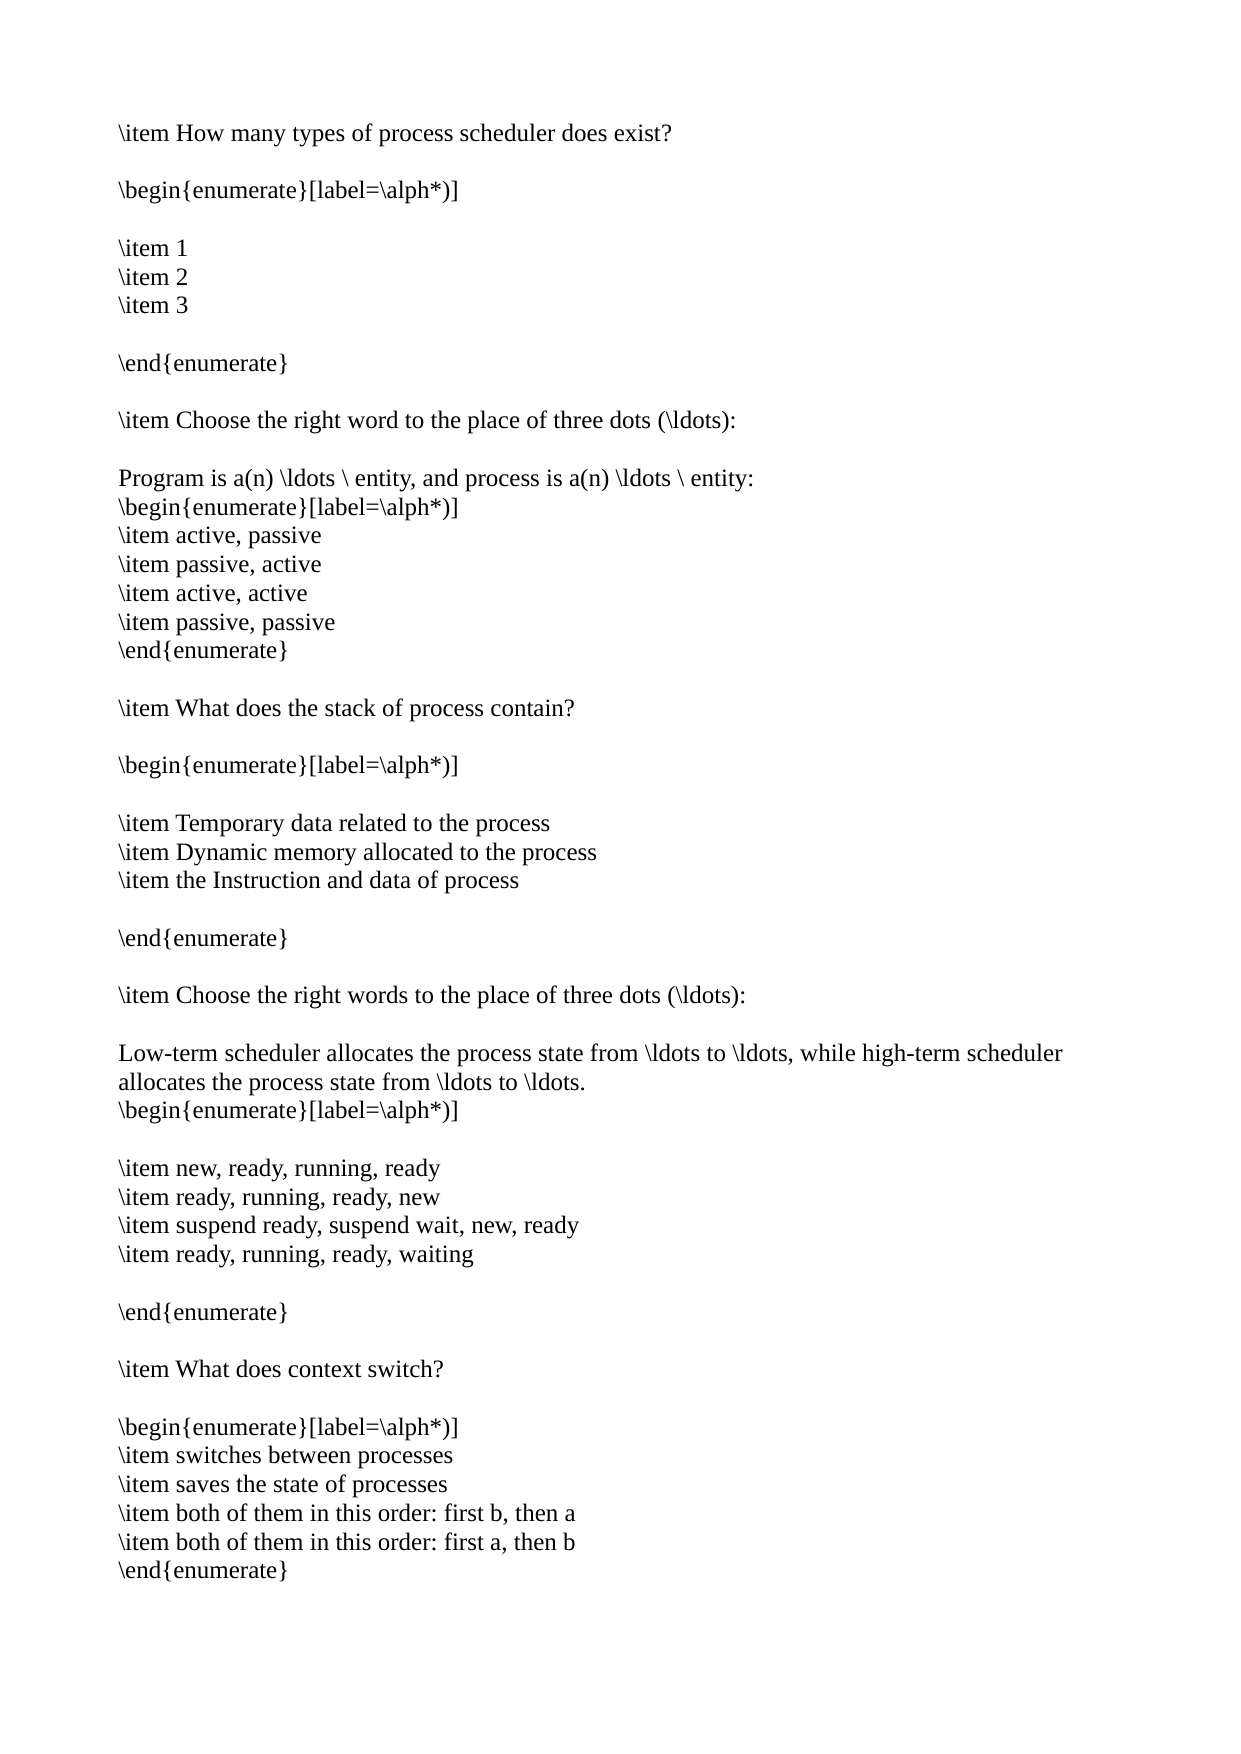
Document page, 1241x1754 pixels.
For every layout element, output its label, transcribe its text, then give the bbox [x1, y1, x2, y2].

text \item passive, passive [118, 607, 1122, 636]
text \item How many types of process scheduler does exist? [118, 118, 1122, 147]
text \begin{enumerate}[label=\alph*)] [118, 1412, 1122, 1441]
text \item Choose the right words to the place of three dots (\ldots): [118, 981, 1122, 1009]
text Low-term scheduler allocates the process state from \ldots to \ldots, while high-term scheduler allocates the process state from \ldots to \ldots. [118, 1038, 1122, 1096]
text \item 1 [118, 233, 1122, 262]
text \item Dynamic memory allocated to the process [118, 837, 1122, 866]
text \item ready, running, ready, new [118, 1182, 1122, 1211]
text \begin{enumerate}[label=\alph*)] [118, 492, 1122, 521]
text \begin{enumerate}[label=\alph*)] [118, 751, 1122, 779]
text \item passive, active [118, 549, 1122, 578]
text \item suspend ready, suspend wait, new, ready [118, 1211, 1122, 1239]
text \item both of them in this order: first a, then b [118, 1527, 1122, 1556]
text \item both of them in this order: first b, then a [118, 1498, 1122, 1527]
text \item switches between processes [118, 1441, 1122, 1469]
text \item Choose the right word to the place of three dots (\ldots): [118, 406, 1122, 434]
text \item Temporary data related to the process [118, 808, 1122, 837]
text \item active, passive [118, 521, 1122, 549]
text \end{enumerate} [118, 348, 1122, 377]
text \item saves the state of processes [118, 1469, 1122, 1498]
text \item new, ready, running, ready [118, 1153, 1122, 1182]
text Program is a(n) \ldots \ entity, and process is a(n) \ldots \ entity: [118, 463, 1122, 492]
text \end{enumerate} [118, 636, 1122, 664]
text \item active, active [118, 578, 1122, 607]
text \item What does context switch? [118, 1354, 1122, 1383]
text \item 3 [118, 291, 1122, 319]
text \begin{enumerate}[label=\alph*)] [118, 176, 1122, 204]
text \begin{enumerate}[label=\alph*)] [118, 1096, 1122, 1124]
text \item ready, running, ready, waiting [118, 1239, 1122, 1268]
text \item What does the stack of process contain? [118, 693, 1122, 722]
text \end{enumerate} [118, 1556, 1122, 1584]
text \end{enumerate} [118, 923, 1122, 952]
text \item the Instruction and data of process [118, 866, 1122, 894]
text \end{enumerate} [118, 1297, 1122, 1326]
text \item 2 [118, 262, 1122, 291]
